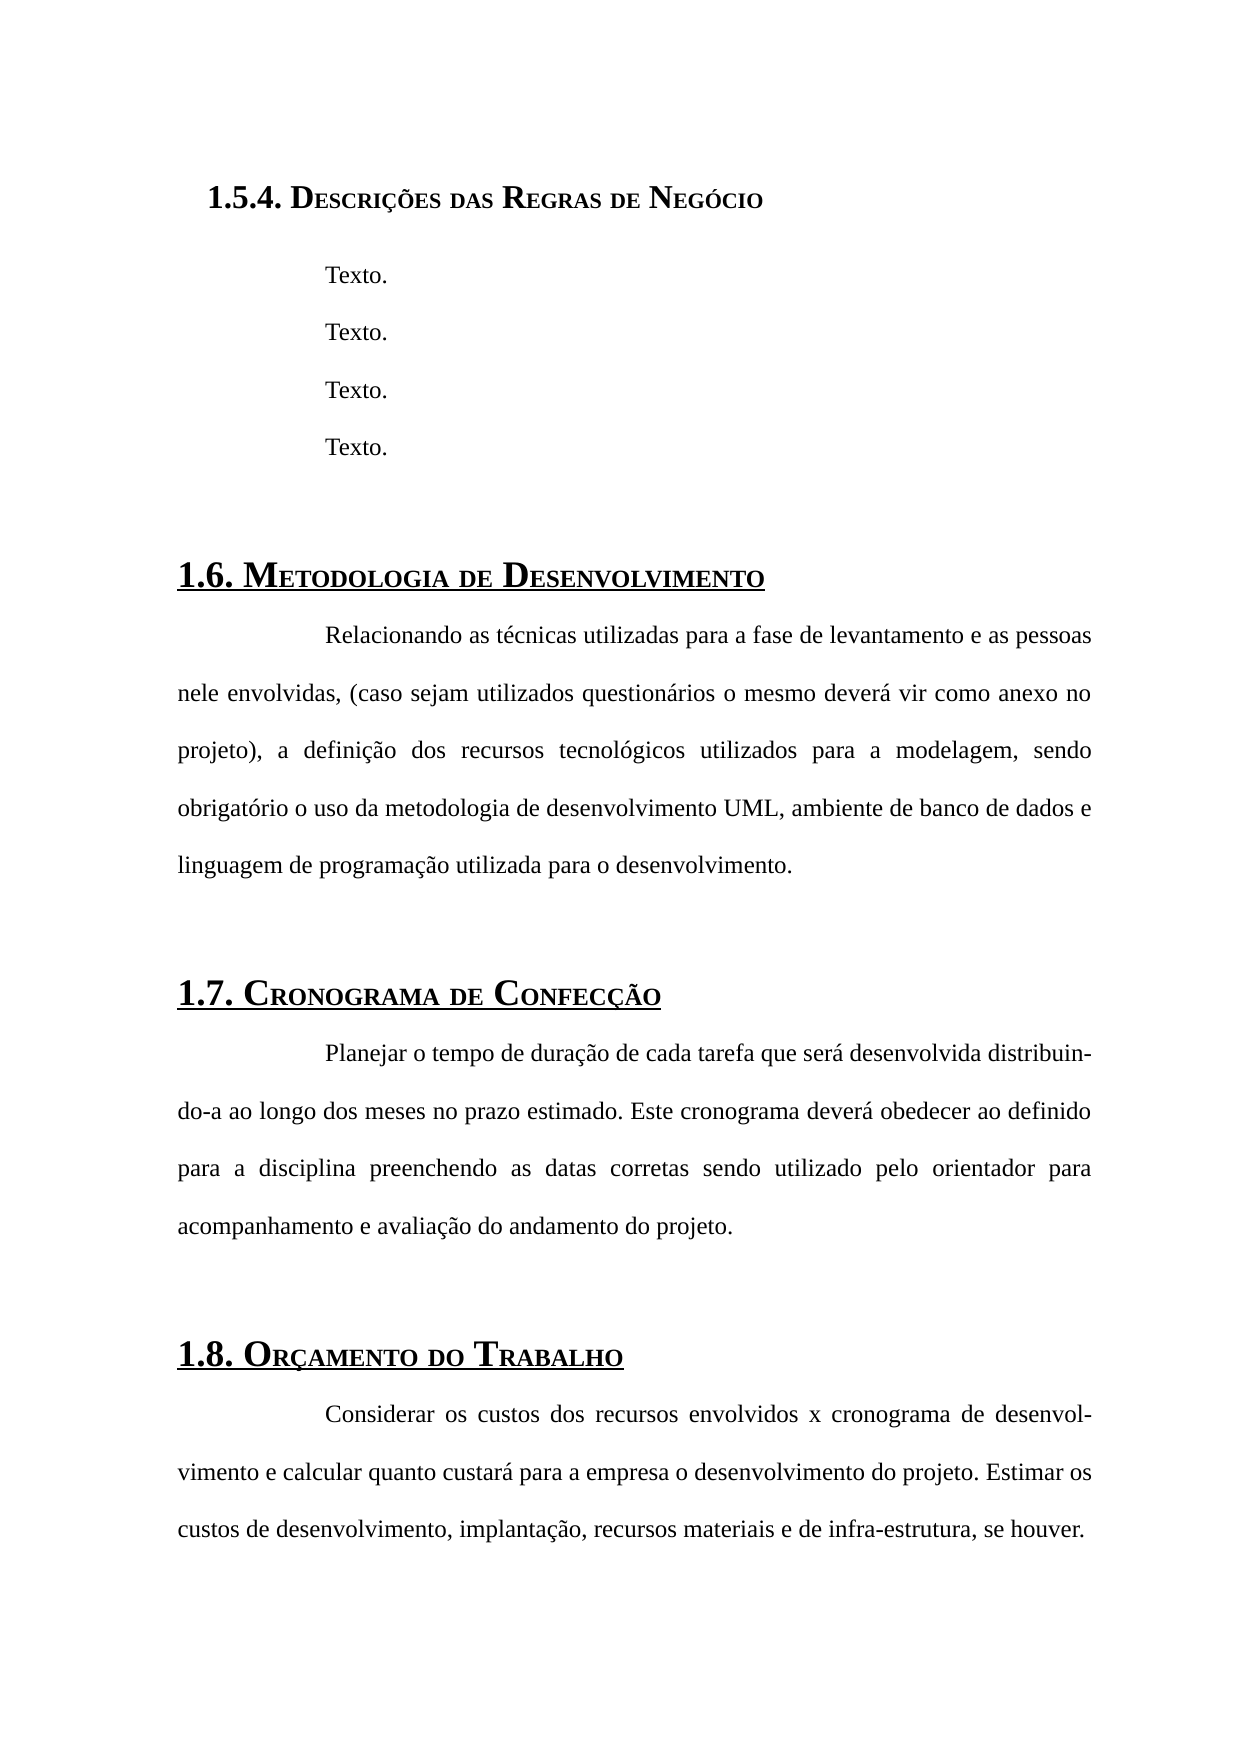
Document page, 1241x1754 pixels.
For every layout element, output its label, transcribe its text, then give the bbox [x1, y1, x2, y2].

subtitle 1.5.4. Descrições das Regras de Negócio [177, 177, 1092, 216]
text Texto. [177, 375, 1092, 403]
subtitle 1.7. Cronograma de Confecção [177, 970, 1092, 1013]
text Planejar o tempo de duração de cada tarefa que será desenvolvida distribuin-do-a ao longo dos meses no prazo estimado. Este cronograma deverá obedecer ao definido para a disciplina preenchendo as datas corretas sendo utilizado pelo orientador para acompanhamento e avaliação do andamento do projeto. [177, 1038, 1092, 1240]
text Relacionando as técnicas utilizadas para a fase de levantamento e as pessoas nele envolvidas, (caso sejam utilizados questionários o mesmo deverá vir como anexo no projeto), a definição dos recursos tecnológicos utilizados para a modelagem, sendo obrigatório o uso da metodologia de desenvolvimento UML, ambiente de banco de dados e linguagem de programação utilizada para o desenvolvimento. [177, 620, 1092, 879]
text Considerar os custos dos recursos envolvidos x cronograma de desenvol-vimento e calcular quanto custará para a empresa o desenvolvimento do projeto. Estimar os custos de desenvolvimento, implantação, recursos materiais e de infra-estrutura, se houver. [177, 1399, 1092, 1543]
text Texto. [177, 260, 1092, 288]
text Texto. [177, 432, 1092, 461]
subtitle 1.8. Orçamento do Trabalho [177, 1331, 1092, 1374]
subtitle 1.6. Metodologia de Desenvolvimento [177, 552, 1092, 595]
text Texto. [177, 317, 1092, 346]
